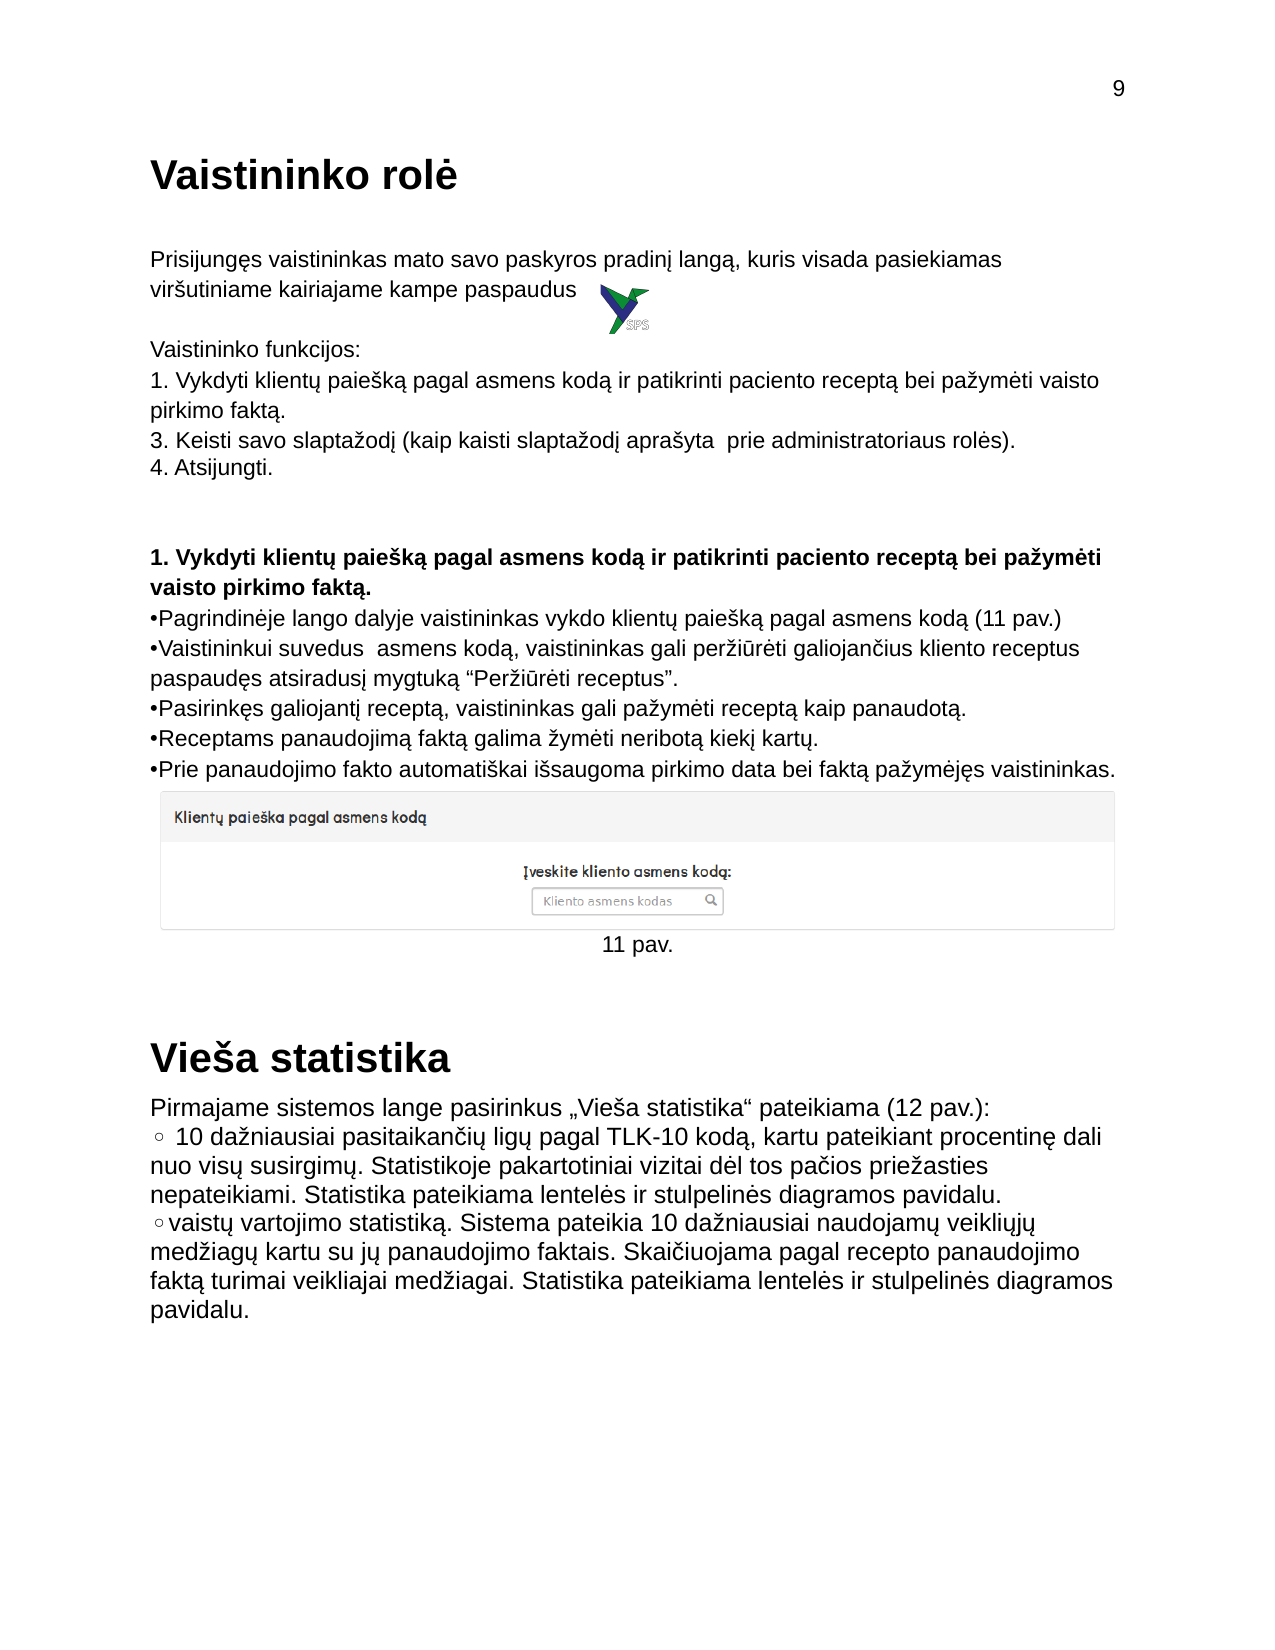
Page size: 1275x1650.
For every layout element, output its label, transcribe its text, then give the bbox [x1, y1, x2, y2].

list Prie panaudojimo fakto automatiškai išsaugoma pirkimo data bei faktą pažymėjęs vaistininkas. [150, 756, 1125, 782]
subtitle Vieša statistika [150, 1033, 1125, 1081]
list Pasirinkęs galiojantį receptą, vaistininkas gali pažymėti receptą kaip panaudotą. [150, 695, 1125, 721]
text 4. Atsijungti. [150, 453, 1125, 480]
text 1. Vykdyti klientų paiešką pagal asmens kodą ir patikrinti paciento receptą bei pažymėti vaisto pirkimo faktą. [150, 544, 1125, 601]
list Pagrindinėje lango dalyje vaistininkas vykdo klientų paiešką pagal asmens kodą (11 pav.) [150, 604, 1125, 631]
list 10 dažniausiai pasitaikančių ligų pagal TLK-10 kodą, kartu pateikiant procentinę dali nuo visų susirgimų. Statistikoje pakartotiniai vizitai dėl tos pačios priežasties nepateikiami. Statistika pateikiama lentelės ir stulpelinės diagramos pavidalu. [150, 1122, 1125, 1208]
text Vaistininko funkcijos: [150, 336, 1125, 363]
text 3. Keisti savo slaptažodį (kaip kaisti slaptažodį aprašyta prie administratoriaus rolės). [150, 427, 1125, 453]
text Prisijungęs vaistininkas mato savo paskyros pradinį langą, kuris visada pasiekiamas viršutiniame kairiajame kampe paspaudus [150, 246, 1125, 302]
list vaistų vartojimo statistiką. Sistema pateikia 10 dažniausiai naudojamų veikliųjų medžiagų kartu su jų panaudojimo faktais. Skaičiuojama pagal recepto panaudojimo faktą turimai veikliajai medžiagai. Statistika pateikiama lentelės ir stulpelinės diagramos pavidalu. [150, 1208, 1125, 1323]
text Pirmajame sistemos lange pasirinkus „Vieša statistika“ pateikiama (12 pav.): [150, 1093, 1125, 1122]
text 1. Vykdyti klientų paiešką pagal asmens kodą ir patikrinti paciento receptą bei pažymėti vaisto pirkimo faktą. [150, 367, 1125, 423]
text 11 pav. [150, 786, 1125, 957]
subtitle Vaistininko rolė [150, 150, 1125, 198]
list Receptams panaudojimą faktą galima žymėti neribotą kiekį kartų. [150, 725, 1125, 752]
list Vaistininkui suvedus asmens kodą, vaistininkas gali peržiūrėti galiojančius kliento receptus paspaudęs atsiradusį mygtuką “Peržiūrėti receptus”. [150, 635, 1125, 691]
